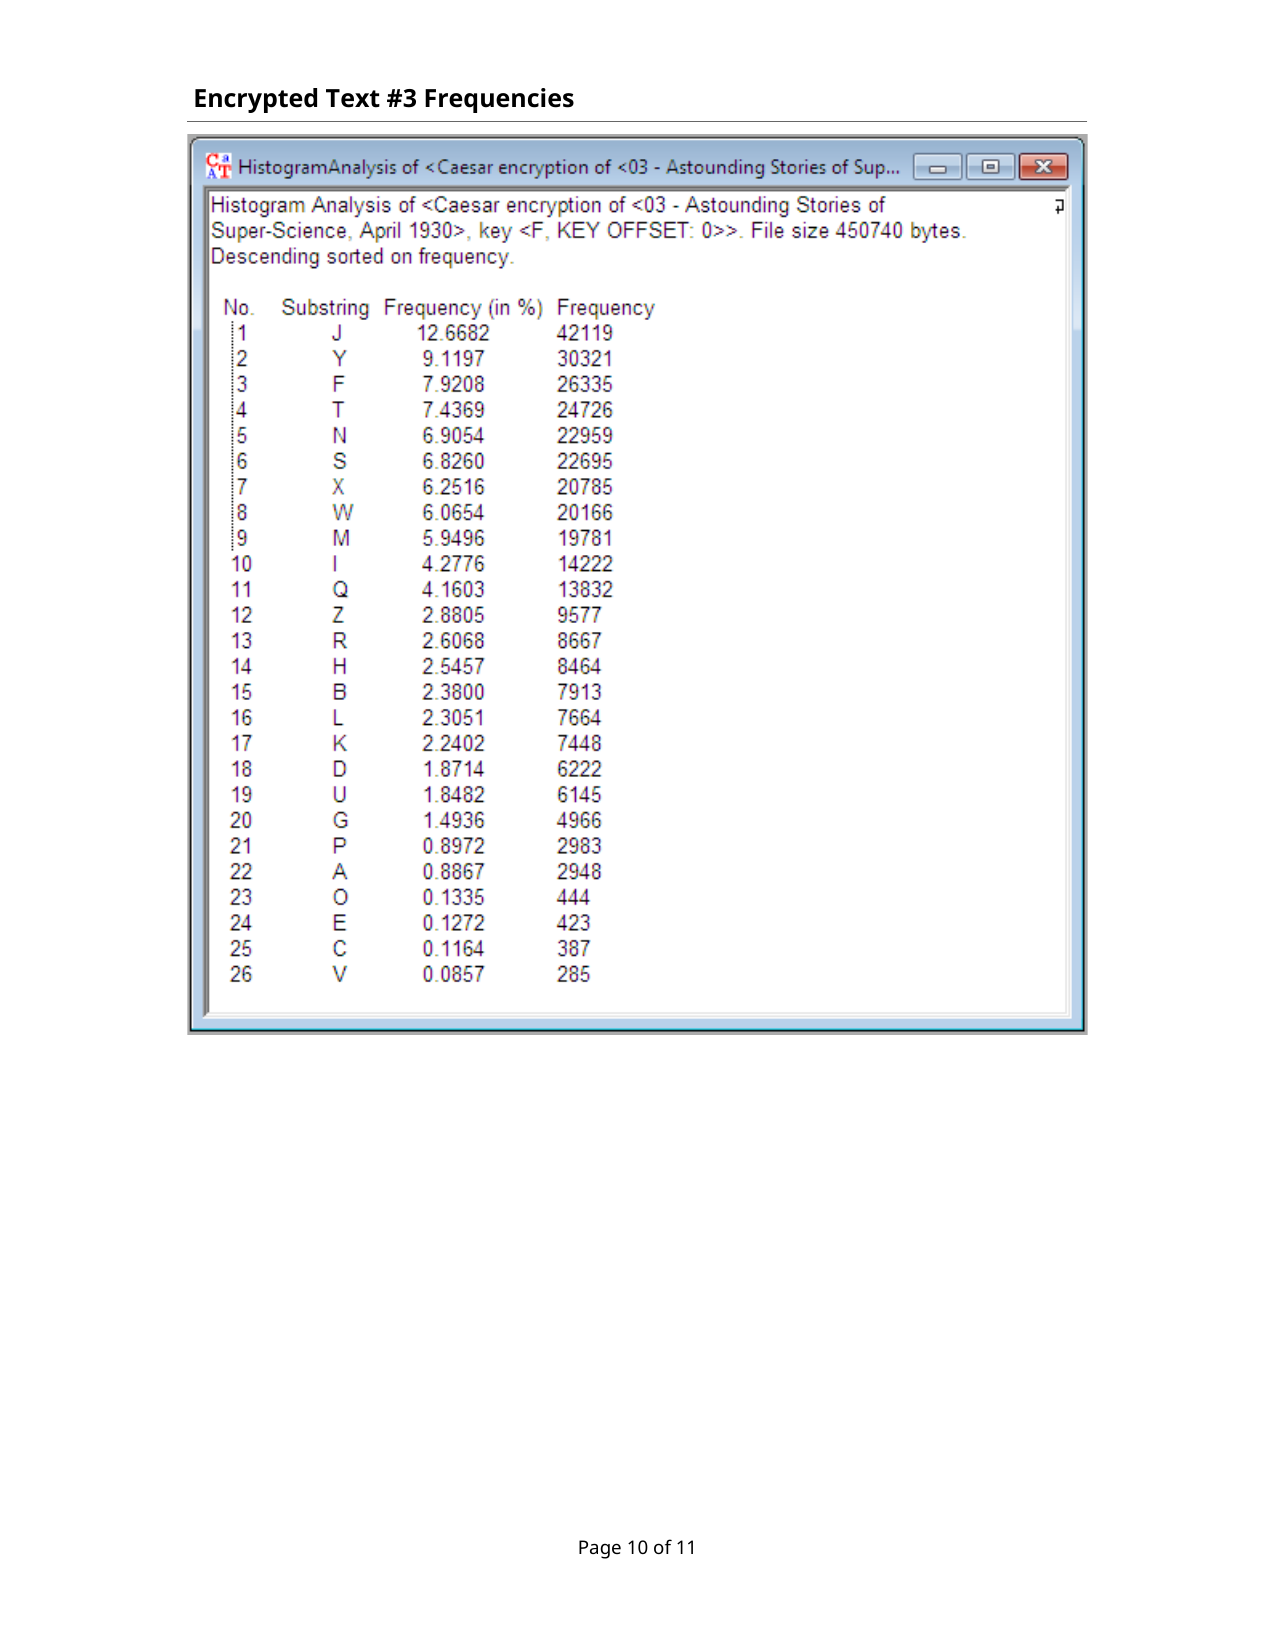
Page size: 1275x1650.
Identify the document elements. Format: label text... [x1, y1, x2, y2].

picture [187, 134, 1088, 1035]
subtitle Encrypted Text #3 Frequencies [187, 75, 1087, 121]
